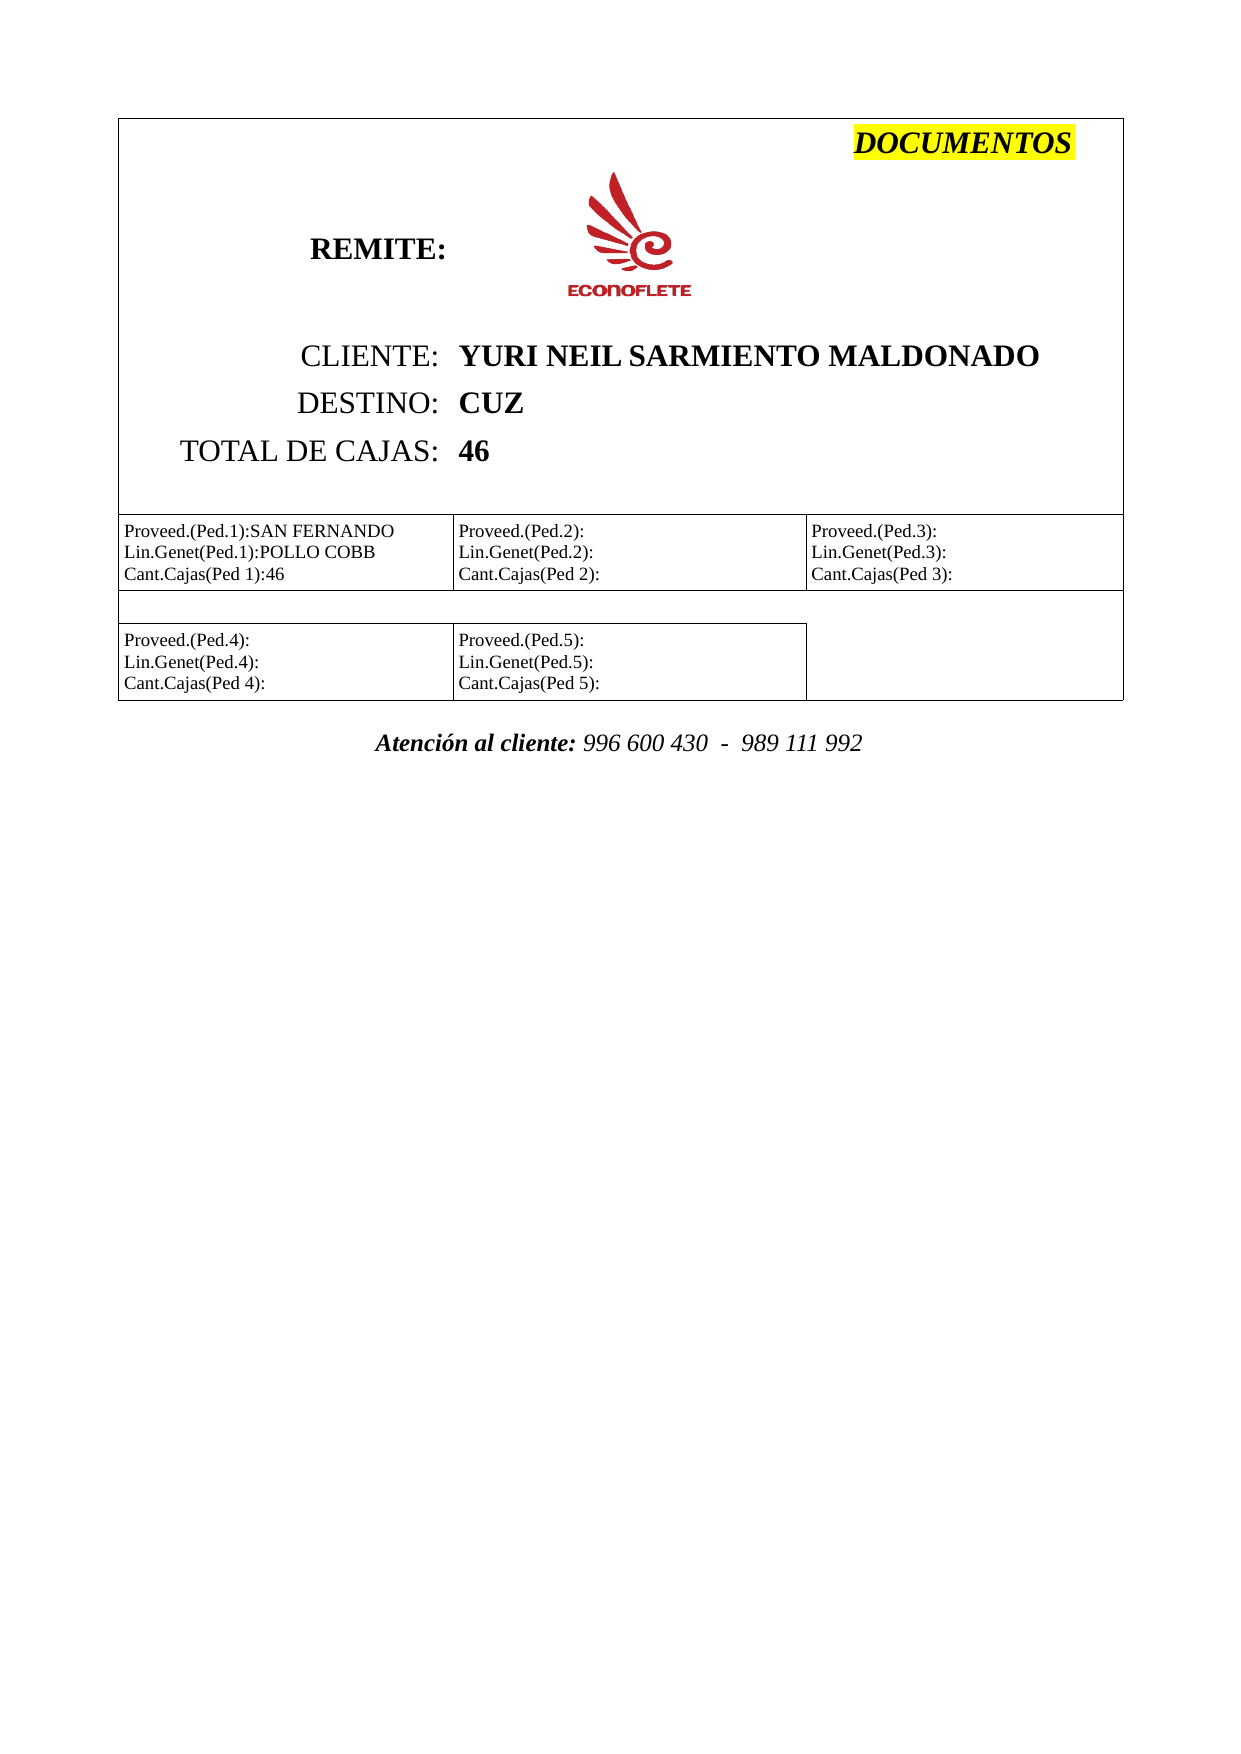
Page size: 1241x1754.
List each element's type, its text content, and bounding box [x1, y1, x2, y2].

table_cell REMITE: [119, 166, 453, 332]
table_header [453, 119, 806, 166]
table_cell DESTINO: [119, 379, 453, 426]
table_cell [453, 166, 806, 332]
table_cell [806, 166, 1123, 332]
table_cell Proveed.(Ped.3): Lin.Genet(Ped.3): Cant.Cajas(Ped 3): [807, 515, 1123, 590]
table_cell [806, 591, 1123, 623]
text Atención al cliente: 996 600 430 - 989 111 992 [118, 728, 1122, 757]
table_cell CLIENTE: [119, 332, 453, 379]
table_cell Proveed.(Ped.1):SAN FERNANDO Lin.Genet(Ped.1):POLLO COBB Cant.Cajas(Ped 1):46 [119, 515, 453, 590]
table_cell [453, 591, 806, 623]
table_cell [806, 474, 1123, 514]
table_cell [119, 474, 453, 514]
table_cell 46 [453, 426, 1123, 474]
table_header [119, 119, 453, 166]
table_cell [806, 379, 1123, 426]
table_header DOCUMENTOS [806, 119, 1123, 166]
table_cell CUZ [453, 379, 806, 426]
table_cell YURI NEIL SARMIENTO MALDONADO [453, 332, 1123, 379]
table_cell Proveed.(Ped.5): Lin.Genet(Ped.5): Cant.Cajas(Ped 5): [454, 624, 806, 699]
table_cell [453, 474, 806, 514]
table_cell [807, 623, 1123, 699]
table_cell Proveed.(Ped.4): Lin.Genet(Ped.4): Cant.Cajas(Ped 4): [119, 624, 453, 699]
table_cell [119, 591, 453, 623]
table_cell TOTAL DE CAJAS: [119, 426, 453, 474]
table_cell Proveed.(Ped.2): Lin.Genet(Ped.2): Cant.Cajas(Ped 2): [454, 515, 806, 590]
picture [552, 171, 707, 297]
